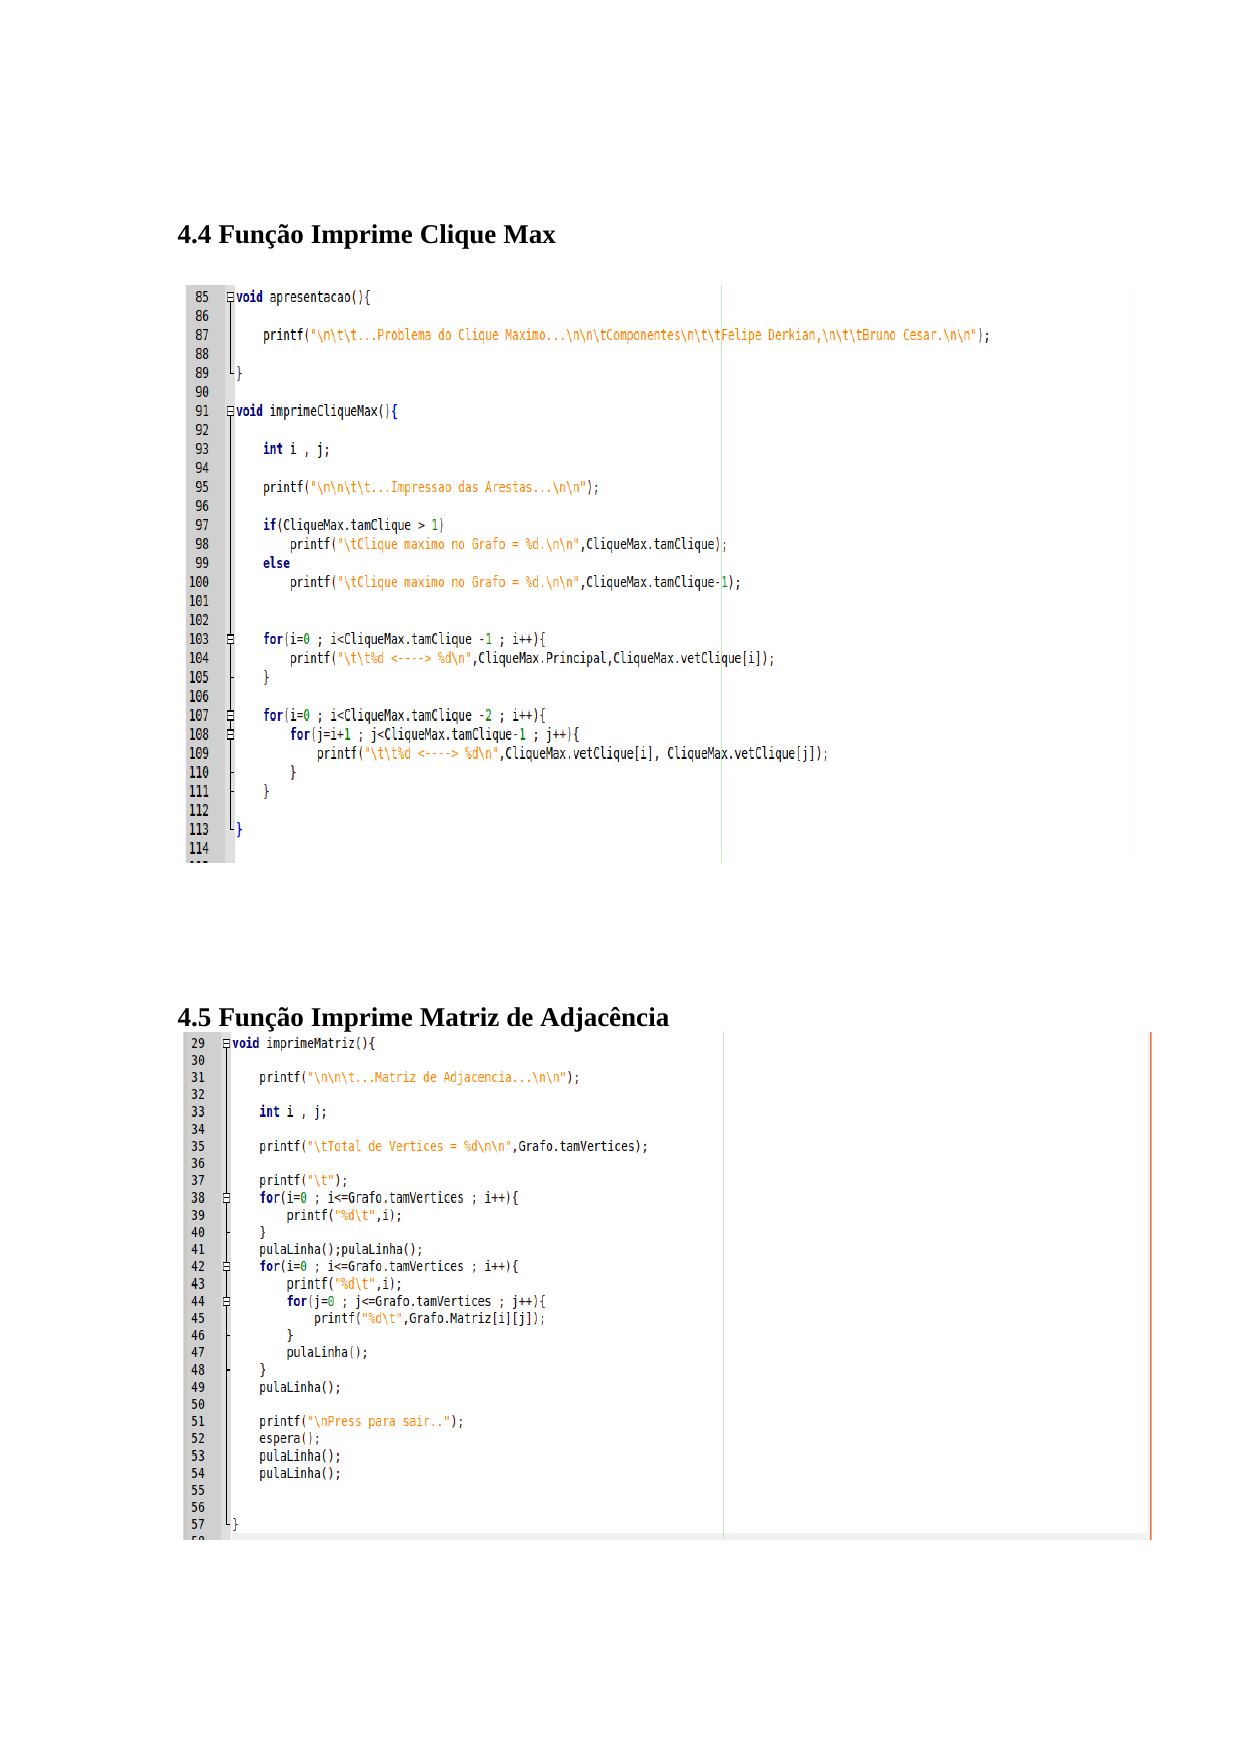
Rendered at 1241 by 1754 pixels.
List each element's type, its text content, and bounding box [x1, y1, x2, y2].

picture [185, 285, 1135, 863]
text 4.5 Função Imprime Matriz de Adjacência [177, 1002, 1063, 1032]
picture [183, 1032, 1152, 1540]
text 4.4 Função Imprime Clique Max [177, 219, 1063, 249]
